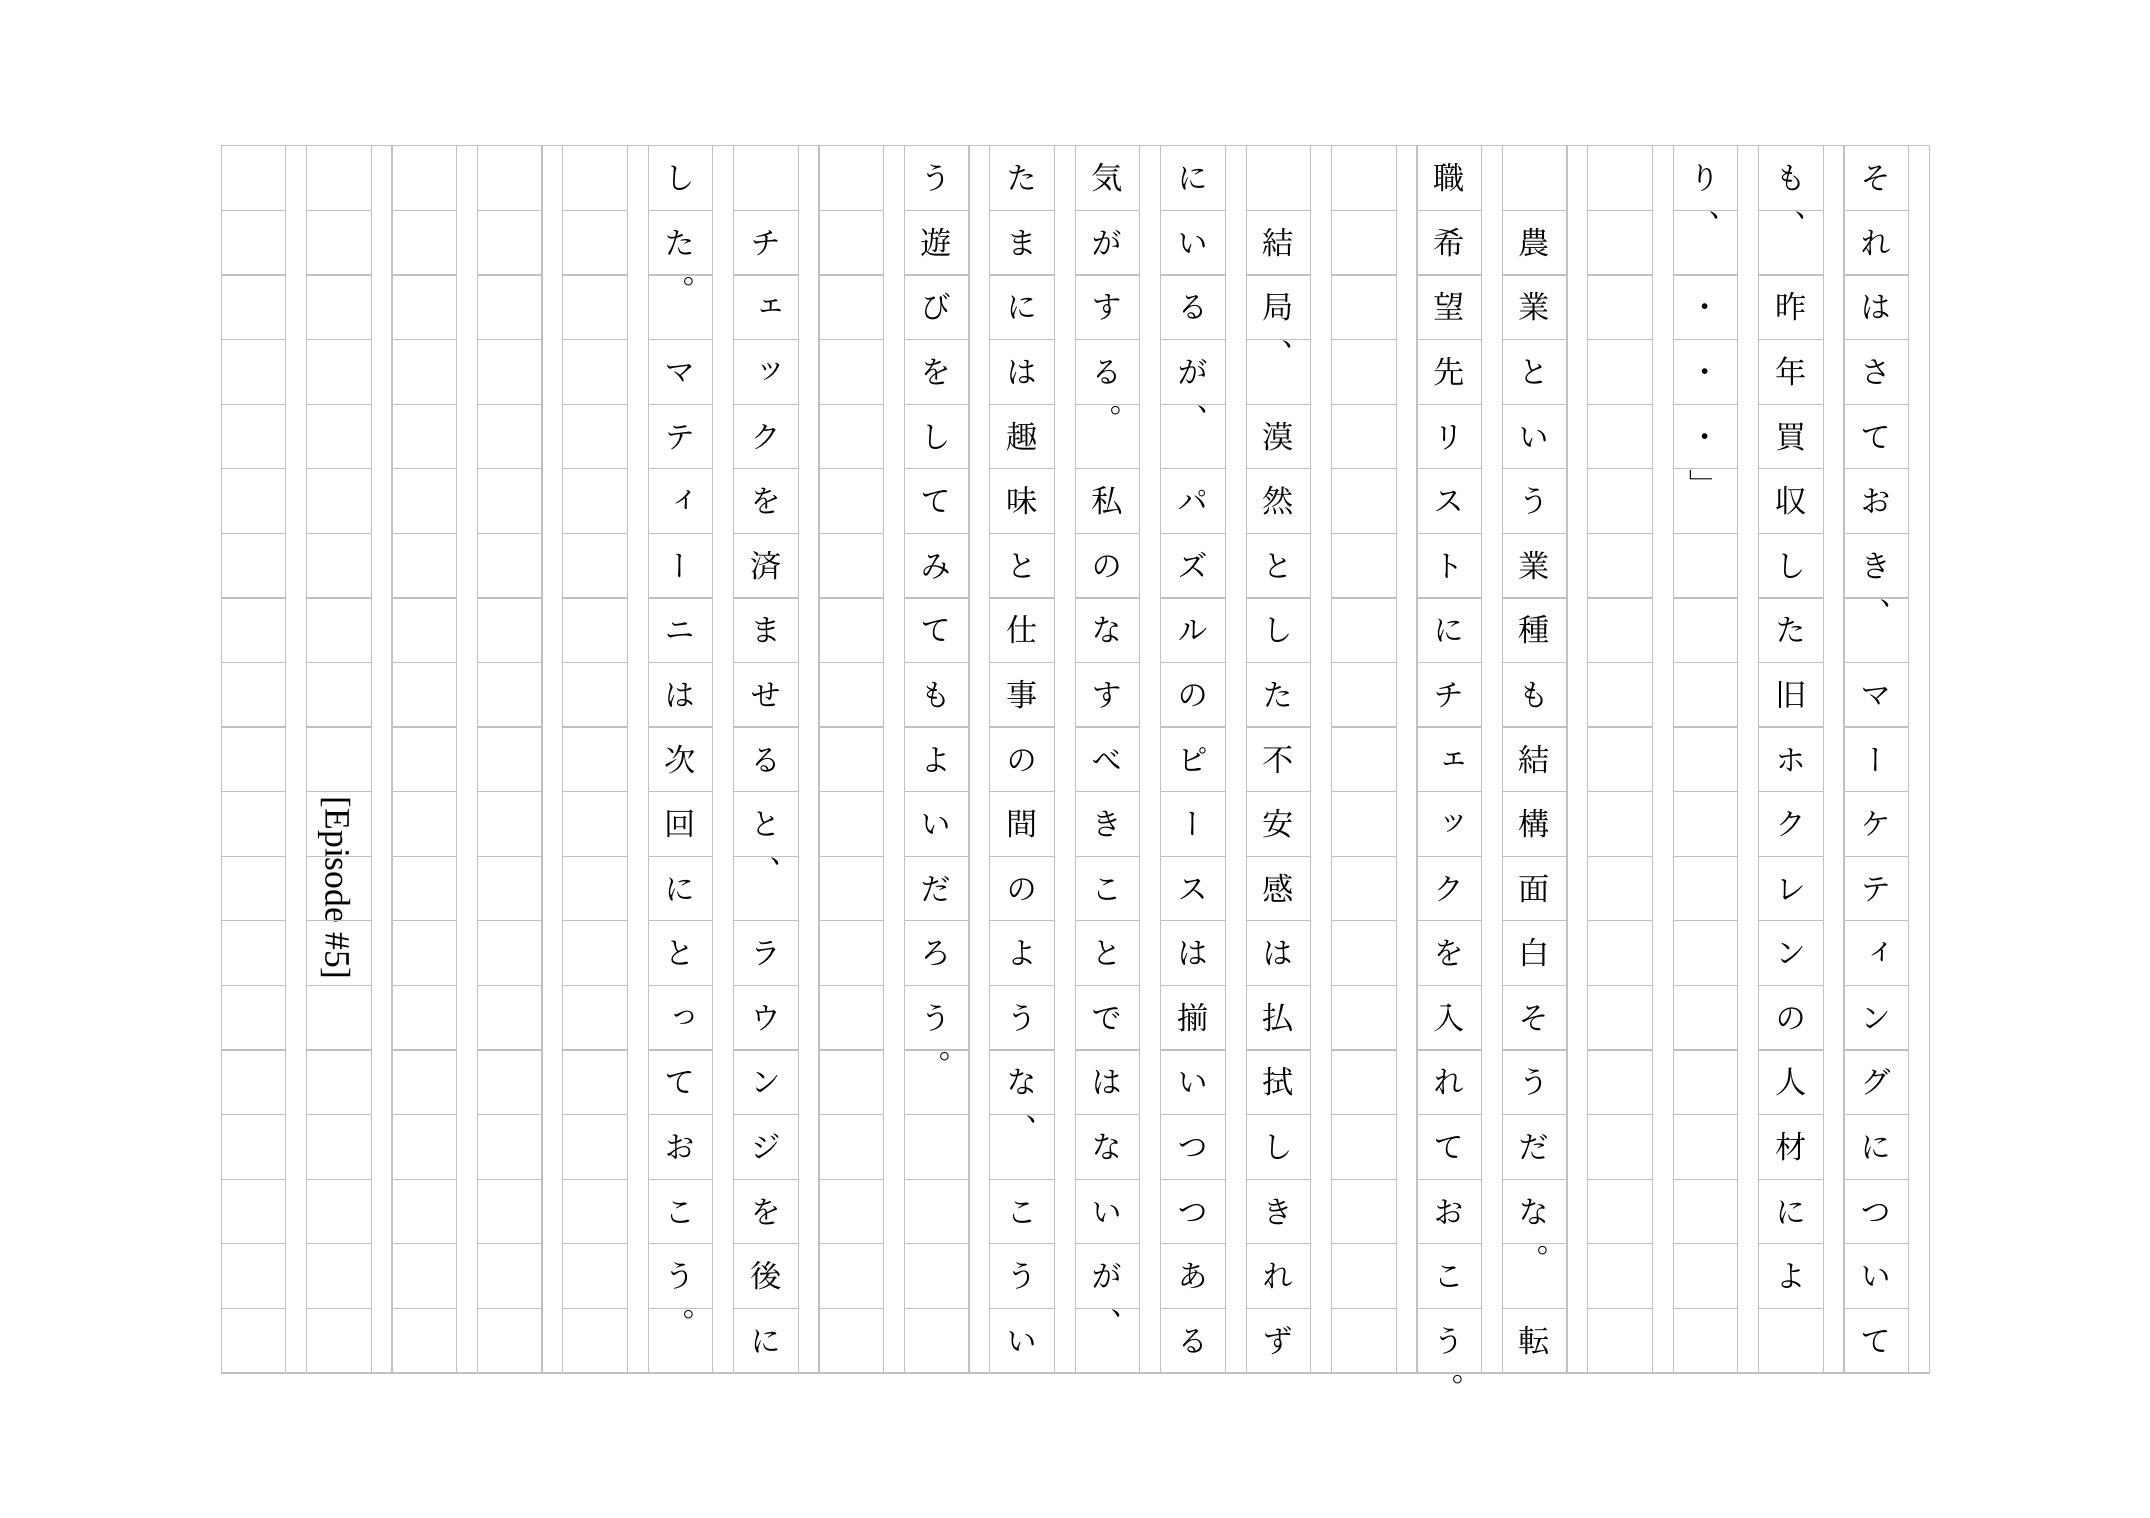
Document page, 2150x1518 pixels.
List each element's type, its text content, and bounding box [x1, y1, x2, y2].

text 結局、漠然とした不安感は払拭しきれずにいるが、パズルのピースは揃いつつある気がする。私のなすべきことではないが、たまには趣味と仕事の間のような、こういう遊びをしてみてもよいだろう。 [1247, 1180, 1310, 1243]
text チェックを済ませると、ラウンジを後にした。マティーニは次回にとっておこう。 [734, 276, 798, 339]
text 農業という業種も結構面白そうだな。転職希望先リストにチェックを入れておこう。 [1503, 663, 1566, 726]
text 結局、漠然とした不安感は払拭しきれずにいるが、パズルのピースは揃いつつある気がする。私のなすべきことではないが、たまには趣味と仕事の間のような、こういう遊びをしてみてもよいだろう。 [1076, 921, 1139, 985]
text チェックを済ませると、ラウンジを後にした。マティーニは次回にとっておこう。 [649, 469, 712, 533]
text 結局、漠然とした不安感は払拭しきれずにいるが、パズルのピースは揃いつつある気がする。私のなすべきことではないが、たまには趣味と仕事の間のような、こういう遊びをしてみてもよいだろう。 [905, 1115, 968, 1179]
text チェックを済ませると、ラウンジを後にした。マティーニは次回にとっておこう。 [734, 211, 798, 274]
text 結局、漠然とした不安感は払拭しきれずにいるが、パズルのピースは揃いつつある気がする。私のなすべきことではないが、たまには趣味と仕事の間のような、こういう遊びをしてみてもよいだろう。 [905, 857, 968, 920]
text 農業という業種も結構面白そうだな。転職希望先リストにチェックを入れておこう。 [1418, 146, 1481, 210]
text 結局、漠然とした不安感は払拭しきれずにいるが、パズルのピースは揃いつつある気がする。私のなすべきことではないが、たまには趣味と仕事の間のような、こういう遊びをしてみてもよいだろう。 [990, 1244, 1054, 1308]
text 結局、漠然とした不安感は払拭しきれずにいるが、パズルのピースは揃いつつある気がする。私のなすべきことではないが、たまには趣味と仕事の間のような、こういう遊びをしてみてもよいだろう。 [990, 405, 1054, 468]
text 農業という業種も結構面白そうだな。転職希望先リストにチェックを入れておこう。 [1418, 1051, 1481, 1114]
text チェックを済ませると、ラウンジを後にした。マティーニは次回にとっておこう。 [649, 792, 712, 856]
text チェックを済ませると、ラウンジを後にした。マティーニは次回にとっておこう。 [649, 1051, 712, 1114]
text 結局、漠然とした不安感は払拭しきれずにいるが、パズルのピースは揃いつつある気がする。私のなすべきことではないが、たまには趣味と仕事の間のような、こういう遊びをしてみてもよいだろう。 [1247, 276, 1310, 339]
text 農業という業種も結構面白そうだな。転職希望先リストにチェックを入れておこう。 [1418, 276, 1481, 339]
text 農業という業種も結構面白そうだな。転職希望先リストにチェックを入れておこう。 [1503, 792, 1566, 856]
text 結局、漠然とした不安感は払拭しきれずにいるが、パズルのピースは揃いつつある気がする。私のなすべきことではないが、たまには趣味と仕事の間のような、こういう遊びをしてみてもよいだろう。 [1161, 1115, 1225, 1179]
text 結局、漠然とした不安感は払拭しきれずにいるが、パズルのピースは揃いつつある気がする。私のなすべきことではないが、たまには趣味と仕事の間のような、こういう遊びをしてみてもよいだろう。 [905, 728, 968, 791]
text 農業という業種も結構面白そうだな。転職希望先リストにチェックを入れておこう。 [1418, 469, 1481, 533]
text 結局、漠然とした不安感は払拭しきれずにいるが、パズルのピースは揃いつつある気がする。私のなすべきことではないが、たまには趣味と仕事の間のような、こういう遊びをしてみてもよいだろう。 [1140, 146, 1160, 1372]
text 結局、漠然とした不安感は払拭しきれずにいるが、パズルのピースは揃いつつある気がする。私のなすべきことではないが、たまには趣味と仕事の間のような、こういう遊びをしてみてもよいだろう。 [1247, 1115, 1310, 1179]
text 結局、漠然とした不安感は払拭しきれずにいるが、パズルのピースは揃いつつある気がする。私のなすべきことではないが、たまには趣味と仕事の間のような、こういう遊びをしてみてもよいだろう。 [905, 1244, 968, 1308]
text 農業という業種も結構面白そうだな。転職希望先リストにチェックを入れておこう。 [1503, 986, 1566, 1049]
text 結局、漠然とした不安感は払拭しきれずにいるが、パズルのピースは揃いつつある気がする。私のなすべきことではないが、たまには趣味と仕事の間のような、こういう遊びをしてみてもよいだろう。 [905, 534, 968, 597]
text 農業という業種も結構面白そうだな。転職希望先リストにチェックを入れておこう。 [1503, 405, 1566, 468]
text 農業という業種も結構面白そうだな。転職希望先リストにチェックを入れておこう。 [1503, 599, 1566, 662]
text 結局、漠然とした不安感は払拭しきれずにいるが、パズルのピースは揃いつつある気がする。私のなすべきことではないが、たまには趣味と仕事の間のような、こういう遊びをしてみてもよいだろう。 [1161, 728, 1225, 791]
text 結局、漠然とした不安感は払拭しきれずにいるが、パズルのピースは揃いつつある気がする。私のなすべきことではないが、たまには趣味と仕事の間のような、こういう遊びをしてみてもよいだろう。 [990, 1115, 1054, 1179]
text 結局、漠然とした不安感は払拭しきれずにいるが、パズルのピースは揃いつつある気がする。私のなすべきことではないが、たまには趣味と仕事の間のような、こういう遊びをしてみてもよいだろう。 [1161, 1180, 1225, 1243]
text チェックを済ませると、ラウンジを後にした。マティーニは次回にとっておこう。 [734, 857, 798, 920]
text 結局、漠然とした不安感は払拭しきれずにいるが、パズルのピースは揃いつつある気がする。私のなすべきことではないが、たまには趣味と仕事の間のような、こういう遊びをしてみてもよいだろう。 [990, 211, 1054, 274]
text 結局、漠然とした不安感は払拭しきれずにいるが、パズルのピースは揃いつつある気がする。私のなすべきことではないが、たまには趣味と仕事の間のような、こういう遊びをしてみてもよいだろう。 [1161, 792, 1225, 856]
text チェックを済ませると、ラウンジを後にした。マティーニは次回にとっておこう。 [649, 211, 712, 274]
text [Episode #5] [307, 986, 371, 1049]
text 「どうも皆さん、北海道農業サービスでCEOを務めております、大泉と申します。弊社は、北海道札幌市に本社を構え、主に北海道および東北地方において農業生産を行っております。米、麦、大豆、とうもろこしの主要4品目で国内シェアトップを保ち、また農産物輸出額も国内トップとなっております。また、近年ではインド、ブラジル、北米にも事業を展開し、国内で120万ha、海外を合わせると1300万haの農地で耕作をしています。国内の生産拠点は、弊社にとって規模こそ小さいものの、研究開発のための旗艦であり、ファースト・プライオリティであります。弊社の研究開発は、12年前に北見の社内試験場から始まり、その後旧道総研の買収により飛躍的に成長し、また北海道大学機構と農専の出身者により日々高度化しております。ところで私、この北海道大学機構の機構長の藤村という男とは浅からぬ縁がありましてなあ。まあ、それはさておき、マーケティングについても、昨年買収した旧ホクレンの人材により、・・・」 [1738, 146, 1758, 1372]
text [Episode #5] [307, 1309, 371, 1372]
text 農業という業種も結構面白そうだな。転職希望先リストにチェックを入れておこう。 [1503, 921, 1566, 985]
text [Episode #5] [307, 469, 371, 533]
text 結局、漠然とした不安感は払拭しきれずにいるが、パズルのピースは揃いつつある気がする。私のなすべきことではないが、たまには趣味と仕事の間のような、こういう遊びをしてみてもよいだろう。 [1247, 340, 1310, 404]
text 結局、漠然とした不安感は払拭しきれずにいるが、パズルのピースは揃いつつある気がする。私のなすべきことではないが、たまには趣味と仕事の間のような、こういう遊びをしてみてもよいだろう。 [990, 663, 1054, 726]
text 結局、漠然とした不安感は払拭しきれずにいるが、パズルのピースは揃いつつある気がする。私のなすべきことではないが、たまには趣味と仕事の間のような、こういう遊びをしてみてもよいだろう。 [990, 599, 1054, 662]
text 結局、漠然とした不安感は払拭しきれずにいるが、パズルのピースは揃いつつある気がする。私のなすべきことではないが、たまには趣味と仕事の間のような、こういう遊びをしてみてもよいだろう。 [1161, 986, 1225, 1049]
text [Episode #5] [307, 146, 371, 210]
text [Episode #5] [307, 792, 371, 856]
text チェックを済ませると、ラウンジを後にした。マティーニは次回にとっておこう。 [649, 146, 712, 210]
text 結局、漠然とした不安感は払拭しきれずにいるが、パズルのピースは揃いつつある気がする。私のなすべきことではないが、たまには趣味と仕事の間のような、こういう遊びをしてみてもよいだろう。 [905, 1309, 968, 1372]
text チェックを済ませると、ラウンジを後にした。マティーニは次回にとっておこう。 [649, 405, 712, 468]
text 結局、漠然とした不安感は払拭しきれずにいるが、パズルのピースは揃いつつある気がする。私のなすべきことではないが、たまには趣味と仕事の間のような、こういう遊びをしてみてもよいだろう。 [1076, 663, 1139, 726]
text チェックを済ませると、ラウンジを後にした。マティーニは次回にとっておこう。 [734, 792, 798, 856]
text チェックを済ませると、ラウンジを後にした。マティーニは次回にとっておこう。 [734, 146, 798, 210]
text 結局、漠然とした不安感は払拭しきれずにいるが、パズルのピースは揃いつつある気がする。私のなすべきことではないが、たまには趣味と仕事の間のような、こういう遊びをしてみてもよいだろう。 [1161, 534, 1225, 597]
text チェックを済ませると、ラウンジを後にした。マティーニは次回にとっておこう。 [734, 728, 798, 791]
text チェックを済ませると、ラウンジを後にした。マティーニは次回にとっておこう。 [734, 599, 798, 662]
text 結局、漠然とした不安感は払拭しきれずにいるが、パズルのピースは揃いつつある気がする。私のなすべきことではないが、たまには趣味と仕事の間のような、こういう遊びをしてみてもよいだろう。 [1076, 728, 1139, 791]
text 農業という業種も結構面白そうだな。転職希望先リストにチェックを入れておこう。 [1503, 728, 1566, 791]
text 農業という業種も結構面白そうだな。転職希望先リストにチェックを入れておこう。 [1418, 663, 1481, 726]
text チェックを済ませると、ラウンジを後にした。マティーニは次回にとっておこう。 [734, 1180, 798, 1243]
text チェックを済ませると、ラウンジを後にした。マティーニは次回にとっておこう。 [649, 599, 712, 662]
text 結局、漠然とした不安感は払拭しきれずにいるが、パズルのピースは揃いつつある気がする。私のなすべきことではないが、たまには趣味と仕事の間のような、こういう遊びをしてみてもよいだろう。 [990, 792, 1054, 856]
text チェックを済ませると、ラウンジを後にした。マティーニは次回にとっておこう。 [734, 1115, 798, 1179]
text 結局、漠然とした不安感は払拭しきれずにいるが、パズルのピースは揃いつつある気がする。私のなすべきことではないが、たまには趣味と仕事の間のような、こういう遊びをしてみてもよいだろう。 [990, 921, 1054, 985]
text 結局、漠然とした不安感は払拭しきれずにいるが、パズルのピースは揃いつつある気がする。私のなすべきことではないが、たまには趣味と仕事の間のような、こういう遊びをしてみてもよいだろう。 [1076, 211, 1139, 274]
text 結局、漠然とした不安感は払拭しきれずにいるが、パズルのピースは揃いつつある気がする。私のなすべきことではないが、たまには趣味と仕事の間のような、こういう遊びをしてみてもよいだろう。 [1247, 1051, 1310, 1114]
text 農業という業種も結構面白そうだな。転職希望先リストにチェックを入れておこう。 [1503, 857, 1566, 920]
text 結局、漠然とした不安感は払拭しきれずにいるが、パズルのピースは揃いつつある気がする。私のなすべきことではないが、たまには趣味と仕事の間のような、こういう遊びをしてみてもよいだろう。 [990, 469, 1054, 533]
text 結局、漠然とした不安感は払拭しきれずにいるが、パズルのピースは揃いつつある気がする。私のなすべきことではないが、たまには趣味と仕事の間のような、こういう遊びをしてみてもよいだろう。 [1247, 986, 1310, 1049]
text チェックを済ませると、ラウンジを後にした。マティーニは次回にとっておこう。 [734, 534, 798, 597]
text 結局、漠然とした不安感は払拭しきれずにいるが、パズルのピースは揃いつつある気がする。私のなすべきことではないが、たまには趣味と仕事の間のような、こういう遊びをしてみてもよいだろう。 [1247, 857, 1310, 920]
text チェックを済ませると、ラウンジを後にした。マティーニは次回にとっておこう。 [649, 986, 712, 1049]
text [Episode #5] [307, 1051, 371, 1114]
text チェックを済ませると、ラウンジを後にした。マティーニは次回にとっておこう。 [734, 921, 798, 985]
text 結局、漠然とした不安感は払拭しきれずにいるが、パズルのピースは揃いつつある気がする。私のなすべきことではないが、たまには趣味と仕事の間のような、こういう遊びをしてみてもよいだろう。 [905, 1180, 968, 1243]
text 結局、漠然とした不安感は払拭しきれずにいるが、パズルのピースは揃いつつある気がする。私のなすべきことではないが、たまには趣味と仕事の間のような、こういう遊びをしてみてもよいだろう。 [1161, 469, 1225, 533]
text 結局、漠然とした不安感は払拭しきれずにいるが、パズルのピースは揃いつつある気がする。私のなすべきことではないが、たまには趣味と仕事の間のような、こういう遊びをしてみてもよいだろう。 [990, 534, 1054, 597]
text 農業という業種も結構面白そうだな。転職希望先リストにチェックを入れておこう。 [1503, 340, 1566, 404]
text 農業という業種も結構面白そうだな。転職希望先リストにチェックを入れておこう。 [1568, 146, 1587, 1372]
text 結局、漠然とした不安感は払拭しきれずにいるが、パズルのピースは揃いつつある気がする。私のなすべきことではないが、たまには趣味と仕事の間のような、こういう遊びをしてみてもよいだろう。 [1161, 211, 1225, 274]
text 農業という業種も結構面白そうだな。転職希望先リストにチェックを入れておこう。 [1503, 1115, 1566, 1179]
text 結局、漠然とした不安感は払拭しきれずにいるが、パズルのピースは揃いつつある気がする。私のなすべきことではないが、たまには趣味と仕事の間のような、こういう遊びをしてみてもよいだろう。 [990, 728, 1054, 791]
text 結局、漠然とした不安感は払拭しきれずにいるが、パズルのピースは揃いつつある気がする。私のなすべきことではないが、たまには趣味と仕事の間のような、こういう遊びをしてみてもよいだろう。 [1076, 340, 1139, 404]
text チェックを済ませると、ラウンジを後にした。マティーニは次回にとっておこう。 [649, 857, 712, 920]
text 結局、漠然とした不安感は払拭しきれずにいるが、パズルのピースは揃いつつある気がする。私のなすべきことではないが、たまには趣味と仕事の間のような、こういう遊びをしてみてもよいだろう。 [990, 857, 1054, 920]
text 結局、漠然とした不安感は払拭しきれずにいるが、パズルのピースは揃いつつある気がする。私のなすべきことではないが、たまには趣味と仕事の間のような、こういう遊びをしてみてもよいだろう。 [905, 211, 968, 274]
text チェックを済ませると、ラウンジを後にした。マティーニは次回にとっておこう。 [649, 663, 712, 726]
text 農業という業種も結構面白そうだな。転職希望先リストにチェックを入れておこう。 [1418, 1244, 1481, 1308]
text チェックを済ませると、ラウンジを後にした。マティーニは次回にとっておこう。 [649, 276, 712, 339]
text 農業という業種も結構面白そうだな。転職希望先リストにチェックを入れておこう。 [1418, 1115, 1481, 1179]
text 結局、漠然とした不安感は払拭しきれずにいるが、パズルのピースは揃いつつある気がする。私のなすべきことではないが、たまには趣味と仕事の間のような、こういう遊びをしてみてもよいだろう。 [1161, 405, 1225, 468]
text 結局、漠然とした不安感は払拭しきれずにいるが、パズルのピースは揃いつつある気がする。私のなすべきことではないが、たまには趣味と仕事の間のような、こういう遊びをしてみてもよいだろう。 [990, 276, 1054, 339]
text 農業という業種も結構面白そうだな。転職希望先リストにチェックを入れておこう。 [1418, 792, 1481, 856]
text 結局、漠然とした不安感は払拭しきれずにいるが、パズルのピースは揃いつつある気がする。私のなすべきことではないが、たまには趣味と仕事の間のような、こういう遊びをしてみてもよいだろう。 [1226, 146, 1246, 1372]
text 農業という業種も結構面白そうだな。転職希望先リストにチェックを入れておこう。 [1482, 146, 1502, 1372]
text 結局、漠然とした不安感は払拭しきれずにいるが、パズルのピースは揃いつつある気がする。私のなすべきことではないが、たまには趣味と仕事の間のような、こういう遊びをしてみてもよいだろう。 [905, 405, 968, 468]
text 農業という業種も結構面白そうだな。転職希望先リストにチェックを入れておこう。 [1418, 405, 1481, 468]
text チェックを済ませると、ラウンジを後にした。マティーニは次回にとっておこう。 [734, 663, 798, 726]
text 結局、漠然とした不安感は払拭しきれずにいるが、パズルのピースは揃いつつある気がする。私のなすべきことではないが、たまには趣味と仕事の間のような、こういう遊びをしてみてもよいだろう。 [1161, 1244, 1225, 1308]
text 農業という業種も結構面白そうだな。転職希望先リストにチェックを入れておこう。 [1503, 146, 1566, 210]
text 結局、漠然とした不安感は払拭しきれずにいるが、パズルのピースは揃いつつある気がする。私のなすべきことではないが、たまには趣味と仕事の間のような、こういう遊びをしてみてもよいだろう。 [1076, 276, 1139, 339]
text チェックを済ませると、ラウンジを後にした。マティーニは次回にとっておこう。 [649, 921, 712, 985]
text [Episode #5] [307, 921, 371, 985]
text 結局、漠然とした不安感は払拭しきれずにいるが、パズルのピースは揃いつつある気がする。私のなすべきことではないが、たまには趣味と仕事の間のような、こういう遊びをしてみてもよいだろう。 [1247, 599, 1310, 662]
text 結局、漠然とした不安感は払拭しきれずにいるが、パズルのピースは揃いつつある気がする。私のなすべきことではないが、たまには趣味と仕事の間のような、こういう遊びをしてみてもよいだろう。 [1076, 1051, 1139, 1114]
text [Episode #5] [307, 1244, 371, 1308]
text 結局、漠然とした不安感は払拭しきれずにいるが、パズルのピースは揃いつつある気がする。私のなすべきことではないが、たまには趣味と仕事の間のような、こういう遊びをしてみてもよいだろう。 [1247, 534, 1310, 597]
text 結局、漠然とした不安感は払拭しきれずにいるが、パズルのピースは揃いつつある気がする。私のなすべきことではないが、たまには趣味と仕事の間のような、こういう遊びをしてみてもよいだろう。 [905, 986, 968, 1049]
text [Episode #5] [307, 857, 371, 920]
text チェックを済ませると、ラウンジを後にした。マティーニは次回にとっておこう。 [799, 146, 818, 1372]
text チェックを済ませると、ラウンジを後にした。マティーニは次回にとっておこう。 [649, 1180, 712, 1243]
text 結局、漠然とした不安感は払拭しきれずにいるが、パズルのピースは揃いつつある気がする。私のなすべきことではないが、たまには趣味と仕事の間のような、こういう遊びをしてみてもよいだろう。 [905, 792, 968, 856]
text 結局、漠然とした不安感は払拭しきれずにいるが、パズルのピースは揃いつつある気がする。私のなすべきことではないが、たまには趣味と仕事の間のような、こういう遊びをしてみてもよいだろう。 [970, 146, 989, 1372]
text 結局、漠然とした不安感は払拭しきれずにいるが、パズルのピースは揃いつつある気がする。私のなすべきことではないが、たまには趣味と仕事の間のような、こういう遊びをしてみてもよいだろう。 [1247, 1309, 1310, 1372]
text 「どうも皆さん、北海道農業サービスでCEOを務めております、大泉と申します。弊社は、北海道札幌市に本社を構え、主に北海道および東北地方において農業生産を行っております。米、麦、大豆、とうもろこしの主要4品目で国内シェアトップを保ち、また農産物輸出額も国内トップとなっております。また、近年ではインド、ブラジル、北米にも事業を展開し、国内で120万ha、海外を合わせると1300万haの農地で耕作をしています。国内の生産拠点は、弊社にとって規模こそ小さいものの、研究開発のための旗艦であり、ファースト・プライオリティであります。弊社の研究開発は、12年前に北見の社内試験場から始まり、その後旧道総研の買収により飛躍的に成長し、また北海道大学機構と農専の出身者により日々高度化しております。ところで私、この北海道大学機構の機構長の藤村という男とは浅からぬ縁がありましてなあ。まあ、それはさておき、マーケティングについても、昨年買収した旧ホクレンの人材により、・・・」 [1909, 146, 1929, 1372]
text 結局、漠然とした不安感は払拭しきれずにいるが、パズルのピースは揃いつつある気がする。私のなすべきことではないが、たまには趣味と仕事の間のような、こういう遊びをしてみてもよいだろう。 [1076, 1180, 1139, 1243]
text チェックを済ませると、ラウンジを後にした。マティーニは次回にとっておこう。 [734, 1309, 798, 1372]
text 結局、漠然とした不安感は払拭しきれずにいるが、パズルのピースは揃いつつある気がする。私のなすべきことではないが、たまには趣味と仕事の間のような、こういう遊びをしてみてもよいだろう。 [1161, 921, 1225, 985]
text 結局、漠然とした不安感は払拭しきれずにいるが、パズルのピースは揃いつつある気がする。私のなすべきことではないが、たまには趣味と仕事の間のような、こういう遊びをしてみてもよいだろう。 [1247, 792, 1310, 856]
text 結局、漠然とした不安感は払拭しきれずにいるが、パズルのピースは揃いつつある気がする。私のなすべきことではないが、たまには趣味と仕事の間のような、こういう遊びをしてみてもよいだろう。 [1247, 663, 1310, 726]
text 結局、漠然とした不安感は払拭しきれずにいるが、パズルのピースは揃いつつある気がする。私のなすべきことではないが、たまには趣味と仕事の間のような、こういう遊びをしてみてもよいだろう。 [1161, 340, 1225, 404]
text 結局、漠然とした不安感は払拭しきれずにいるが、パズルのピースは揃いつつある気がする。私のなすべきことではないが、たまには趣味と仕事の間のような、こういう遊びをしてみてもよいだろう。 [990, 340, 1054, 404]
text 結局、漠然とした不安感は払拭しきれずにいるが、パズルのピースは揃いつつある気がする。私のなすべきことではないが、たまには趣味と仕事の間のような、こういう遊びをしてみてもよいだろう。 [1076, 599, 1139, 662]
text 結局、漠然とした不安感は払拭しきれずにいるが、パズルのピースは揃いつつある気がする。私のなすべきことではないが、たまには趣味と仕事の間のような、こういう遊びをしてみてもよいだろう。 [1076, 1115, 1139, 1179]
text チェックを済ませると、ラウンジを後にした。マティーニは次回にとっておこう。 [649, 340, 712, 404]
text 農業という業種も結構面白そうだな。転職希望先リストにチェックを入れておこう。 [1503, 469, 1566, 533]
text 結局、漠然とした不安感は払拭しきれずにいるが、パズルのピースは揃いつつある気がする。私のなすべきことではないが、たまには趣味と仕事の間のような、こういう遊びをしてみてもよいだろう。 [905, 599, 968, 662]
text チェックを済ませると、ラウンジを後にした。マティーニは次回にとっておこう。 [649, 1244, 712, 1308]
text 結局、漠然とした不安感は払拭しきれずにいるが、パズルのピースは揃いつつある気がする。私のなすべきことではないが、たまには趣味と仕事の間のような、こういう遊びをしてみてもよいだろう。 [1055, 146, 1075, 1372]
text 結局、漠然とした不安感は払拭しきれずにいるが、パズルのピースは揃いつつある気がする。私のなすべきことではないが、たまには趣味と仕事の間のような、こういう遊びをしてみてもよいだろう。 [1161, 1051, 1225, 1114]
text 農業という業種も結構面白そうだな。転職希望先リストにチェックを入れておこう。 [1418, 921, 1481, 985]
text 農業という業種も結構面白そうだな。転職希望先リストにチェックを入れておこう。 [1418, 857, 1481, 920]
text 結局、漠然とした不安感は払拭しきれずにいるが、パズルのピースは揃いつつある気がする。私のなすべきことではないが、たまには趣味と仕事の間のような、こういう遊びをしてみてもよいだろう。 [1161, 599, 1225, 662]
text 結局、漠然とした不安感は払拭しきれずにいるが、パズルのピースは揃いつつある気がする。私のなすべきことではないが、たまには趣味と仕事の間のような、こういう遊びをしてみてもよいだろう。 [905, 469, 968, 533]
text [Episode #5] [307, 1180, 371, 1243]
text 結局、漠然とした不安感は払拭しきれずにいるが、パズルのピースは揃いつつある気がする。私のなすべきことではないが、たまには趣味と仕事の間のような、こういう遊びをしてみてもよいだろう。 [905, 146, 968, 210]
text 結局、漠然とした不安感は払拭しきれずにいるが、パズルのピースは揃いつつある気がする。私のなすべきことではないが、たまには趣味と仕事の間のような、こういう遊びをしてみてもよいだろう。 [990, 146, 1054, 210]
text 農業という業種も結構面白そうだな。転職希望先リストにチェックを入れておこう。 [1418, 599, 1481, 662]
text 結局、漠然とした不安感は払拭しきれずにいるが、パズルのピースは揃いつつある気がする。私のなすべきことではないが、たまには趣味と仕事の間のような、こういう遊びをしてみてもよいだろう。 [1076, 534, 1139, 597]
text 農業という業種も結構面白そうだな。転職希望先リストにチェックを入れておこう。 [1503, 1309, 1566, 1372]
text 結局、漠然とした不安感は払拭しきれずにいるが、パズルのピースは揃いつつある気がする。私のなすべきことではないが、たまには趣味と仕事の間のような、こういう遊びをしてみてもよいだろう。 [1161, 276, 1225, 339]
text 農業という業種も結構面白そうだな。転職希望先リストにチェックを入れておこう。 [1503, 534, 1566, 597]
text チェックを済ませると、ラウンジを後にした。マティーニは次回にとっておこう。 [734, 405, 798, 468]
text チェックを済ませると、ラウンジを後にした。マティーニは次回にとっておこう。 [649, 1309, 712, 1372]
text 結局、漠然とした不安感は払拭しきれずにいるが、パズルのピースは揃いつつある気がする。私のなすべきことではないが、たまには趣味と仕事の間のような、こういう遊びをしてみてもよいだろう。 [990, 1180, 1054, 1243]
text 結局、漠然とした不安感は払拭しきれずにいるが、パズルのピースは揃いつつある気がする。私のなすべきことではないが、たまには趣味と仕事の間のような、こういう遊びをしてみてもよいだろう。 [990, 1051, 1054, 1114]
text チェックを済ませると、ラウンジを後にした。マティーニは次回にとっておこう。 [734, 986, 798, 1049]
text 結局、漠然とした不安感は払拭しきれずにいるが、パズルのピースは揃いつつある気がする。私のなすべきことではないが、たまには趣味と仕事の間のような、こういう遊びをしてみてもよいだろう。 [905, 276, 968, 339]
text 農業という業種も結構面白そうだな。転職希望先リストにチェックを入れておこう。 [1418, 211, 1481, 274]
text 農業という業種も結構面白そうだな。転職希望先リストにチェックを入れておこう。 [1418, 986, 1481, 1049]
text 農業という業種も結構面白そうだな。転職希望先リストにチェックを入れておこう。 [1503, 211, 1566, 274]
text 農業という業種も結構面白そうだな。転職希望先リストにチェックを入れておこう。 [1503, 1180, 1566, 1243]
text 結局、漠然とした不安感は払拭しきれずにいるが、パズルのピースは揃いつつある気がする。私のなすべきことではないが、たまには趣味と仕事の間のような、こういう遊びをしてみてもよいだろう。 [905, 663, 968, 726]
text 「どうも皆さん、北海道農業サービスでCEOを務めております、大泉と申します。弊社は、北海道札幌市に本社を構え、主に北海道および東北地方において農業生産を行っております。米、麦、大豆、とうもろこしの主要4品目で国内シェアトップを保ち、また農産物輸出額も国内トップとなっております。また、近年ではインド、ブラジル、北米にも事業を展開し、国内で120万ha、海外を合わせると1300万haの農地で耕作をしています。国内の生産拠点は、弊社にとって規模こそ小さいものの、研究開発のための旗艦であり、ファースト・プライオリティであります。弊社の研究開発は、12年前に北見の社内試験場から始まり、その後旧道総研の買収により飛躍的に成長し、また北海道大学機構と農専の出身者により日々高度化しております。ところで私、この北海道大学機構の機構長の藤村という男とは浅からぬ縁がありましてなあ。まあ、それはさておき、マーケティングについても、昨年買収した旧ホクレンの人材により、・・・」 [1824, 146, 1843, 1372]
text 農業という業種も結構面白そうだな。転職希望先リストにチェックを入れておこう。 [1503, 1051, 1566, 1114]
text 結局、漠然とした不安感は払拭しきれずにいるが、パズルのピースは揃いつつある気がする。私のなすべきことではないが、たまには趣味と仕事の間のような、こういう遊びをしてみてもよいだろう。 [1247, 921, 1310, 985]
text 結局、漠然とした不安感は払拭しきれずにいるが、パズルのピースは揃いつつある気がする。私のなすべきことではないが、たまには趣味と仕事の間のような、こういう遊びをしてみてもよいだろう。 [1247, 728, 1310, 791]
text 結局、漠然とした不安感は払拭しきれずにいるが、パズルのピースは揃いつつある気がする。私のなすべきことではないが、たまには趣味と仕事の間のような、こういう遊びをしてみてもよいだろう。 [905, 921, 968, 985]
text 結局、漠然とした不安感は払拭しきれずにいるが、パズルのピースは揃いつつある気がする。私のなすべきことではないが、たまには趣味と仕事の間のような、こういう遊びをしてみてもよいだろう。 [1076, 1309, 1139, 1372]
text 結局、漠然とした不安感は払拭しきれずにいるが、パズルのピースは揃いつつある気がする。私のなすべきことではないが、たまには趣味と仕事の間のような、こういう遊びをしてみてもよいだろう。 [1076, 405, 1139, 468]
text 結局、漠然とした不安感は払拭しきれずにいるが、パズルのピースは揃いつつある気がする。私のなすべきことではないが、たまには趣味と仕事の間のような、こういう遊びをしてみてもよいだろう。 [1311, 146, 1331, 1372]
text 結局、漠然とした不安感は払拭しきれずにいるが、パズルのピースは揃いつつある気がする。私のなすべきことではないが、たまには趣味と仕事の間のような、こういう遊びをしてみてもよいだろう。 [1247, 405, 1310, 468]
text [Episode #5] [307, 405, 371, 468]
text 結局、漠然とした不安感は払拭しきれずにいるが、パズルのピースは揃いつつある気がする。私のなすべきことではないが、たまには趣味と仕事の間のような、こういう遊びをしてみてもよいだろう。 [1076, 857, 1139, 920]
text チェックを済ませると、ラウンジを後にした。マティーニは次回にとっておこう。 [734, 469, 798, 533]
text 結局、漠然とした不安感は払拭しきれずにいるが、パズルのピースは揃いつつある気がする。私のなすべきことではないが、たまには趣味と仕事の間のような、こういう遊びをしてみてもよいだろう。 [1161, 663, 1225, 726]
text 農業という業種も結構面白そうだな。転職希望先リストにチェックを入れておこう。 [1503, 1244, 1566, 1308]
text チェックを済ませると、ラウンジを後にした。マティーニは次回にとっておこう。 [734, 1244, 798, 1308]
text 結局、漠然とした不安感は払拭しきれずにいるが、パズルのピースは揃いつつある気がする。私のなすべきことではないが、たまには趣味と仕事の間のような、こういう遊びをしてみてもよいだろう。 [1247, 146, 1310, 210]
text 結局、漠然とした不安感は払拭しきれずにいるが、パズルのピースは揃いつつある気がする。私のなすべきことではないが、たまには趣味と仕事の間のような、こういう遊びをしてみてもよいだろう。 [1076, 986, 1139, 1049]
text [Episode #5] [307, 534, 371, 597]
text 農業という業種も結構面白そうだな。転職希望先リストにチェックを入れておこう。 [1418, 340, 1481, 404]
text 結局、漠然とした不安感は払拭しきれずにいるが、パズルのピースは揃いつつある気がする。私のなすべきことではないが、たまには趣味と仕事の間のような、こういう遊びをしてみてもよいだろう。 [1161, 146, 1225, 210]
text 結局、漠然とした不安感は払拭しきれずにいるが、パズルのピースは揃いつつある気がする。私のなすべきことではないが、たまには趣味と仕事の間のような、こういう遊びをしてみてもよいだろう。 [905, 1051, 968, 1114]
text 結局、漠然とした不安感は払拭しきれずにいるが、パズルのピースは揃いつつある気がする。私のなすべきことではないが、たまには趣味と仕事の間のような、こういう遊びをしてみてもよいだろう。 [1247, 211, 1310, 274]
text [Episode #5] [307, 728, 371, 791]
text 結局、漠然とした不安感は払拭しきれずにいるが、パズルのピースは揃いつつある気がする。私のなすべきことではないが、たまには趣味と仕事の間のような、こういう遊びをしてみてもよいだろう。 [990, 1309, 1054, 1372]
text [Episode #5] [372, 146, 391, 1372]
text 農業という業種も結構面白そうだな。転職希望先リストにチェックを入れておこう。 [1503, 276, 1566, 339]
text 結局、漠然とした不安感は払拭しきれずにいるが、パズルのピースは揃いつつある気がする。私のなすべきことではないが、たまには趣味と仕事の間のような、こういう遊びをしてみてもよいだろう。 [990, 986, 1054, 1049]
text 農業という業種も結構面白そうだな。転職希望先リストにチェックを入れておこう。 [1418, 534, 1481, 597]
text 結局、漠然とした不安感は払拭しきれずにいるが、パズルのピースは揃いつつある気がする。私のなすべきことではないが、たまには趣味と仕事の間のような、こういう遊びをしてみてもよいだろう。 [905, 340, 968, 404]
text 農業という業種も結構面白そうだな。転職希望先リストにチェックを入れておこう。 [1418, 728, 1481, 791]
text [Episode #5] [307, 1115, 371, 1179]
text 結局、漠然とした不安感は払拭しきれずにいるが、パズルのピースは揃いつつある気がする。私のなすべきことではないが、たまには趣味と仕事の間のような、こういう遊びをしてみてもよいだろう。 [1076, 469, 1139, 533]
text 結局、漠然とした不安感は払拭しきれずにいるが、パズルのピースは揃いつつある気がする。私のなすべきことではないが、たまには趣味と仕事の間のような、こういう遊びをしてみてもよいだろう。 [1076, 792, 1139, 856]
text [Episode #5] [307, 340, 371, 404]
text 結局、漠然とした不安感は払拭しきれずにいるが、パズルのピースは揃いつつある気がする。私のなすべきことではないが、たまには趣味と仕事の間のような、こういう遊びをしてみてもよいだろう。 [1247, 469, 1310, 533]
text チェックを済ませると、ラウンジを後にした。マティーニは次回にとっておこう。 [649, 1115, 712, 1179]
text チェックを済ませると、ラウンジを後にした。マティーニは次回にとっておこう。 [734, 1051, 798, 1114]
text 結局、漠然とした不安感は払拭しきれずにいるが、パズルのピースは揃いつつある気がする。私のなすべきことではないが、たまには趣味と仕事の間のような、こういう遊びをしてみてもよいだろう。 [1247, 1244, 1310, 1308]
text [Episode #5] [307, 663, 371, 726]
text 結局、漠然とした不安感は払拭しきれずにいるが、パズルのピースは揃いつつある気がする。私のなすべきことではないが、たまには趣味と仕事の間のような、こういう遊びをしてみてもよいだろう。 [1076, 146, 1139, 210]
text 結局、漠然とした不安感は払拭しきれずにいるが、パズルのピースは揃いつつある気がする。私のなすべきことではないが、たまには趣味と仕事の間のような、こういう遊びをしてみてもよいだろう。 [1076, 1244, 1139, 1308]
text 農業という業種も結構面白そうだな。転職希望先リストにチェックを入れておこう。 [1418, 1180, 1481, 1243]
text チェックを済ませると、ラウンジを後にした。マティーニは次回にとっておこう。 [713, 146, 733, 1372]
text [Episode #5] [307, 276, 371, 339]
text チェックを済ませると、ラウンジを後にした。マティーニは次回にとっておこう。 [734, 340, 798, 404]
text 結局、漠然とした不安感は払拭しきれずにいるが、パズルのピースは揃いつつある気がする。私のなすべきことではないが、たまには趣味と仕事の間のような、こういう遊びをしてみてもよいだろう。 [1161, 857, 1225, 920]
text チェックを済ませると、ラウンジを後にした。マティーニは次回にとっておこう。 [649, 534, 712, 597]
text [Episode #5] [307, 211, 371, 274]
text 農業という業種も結構面白そうだな。転職希望先リストにチェックを入れておこう。 [1418, 1309, 1481, 1372]
text チェックを済ませると、ラウンジを後にした。マティーニは次回にとっておこう。 [649, 728, 712, 791]
text [Episode #5] [307, 599, 371, 662]
text 結局、漠然とした不安感は払拭しきれずにいるが、パズルのピースは揃いつつある気がする。私のなすべきことではないが、たまには趣味と仕事の間のような、こういう遊びをしてみてもよいだろう。 [1161, 1309, 1225, 1372]
